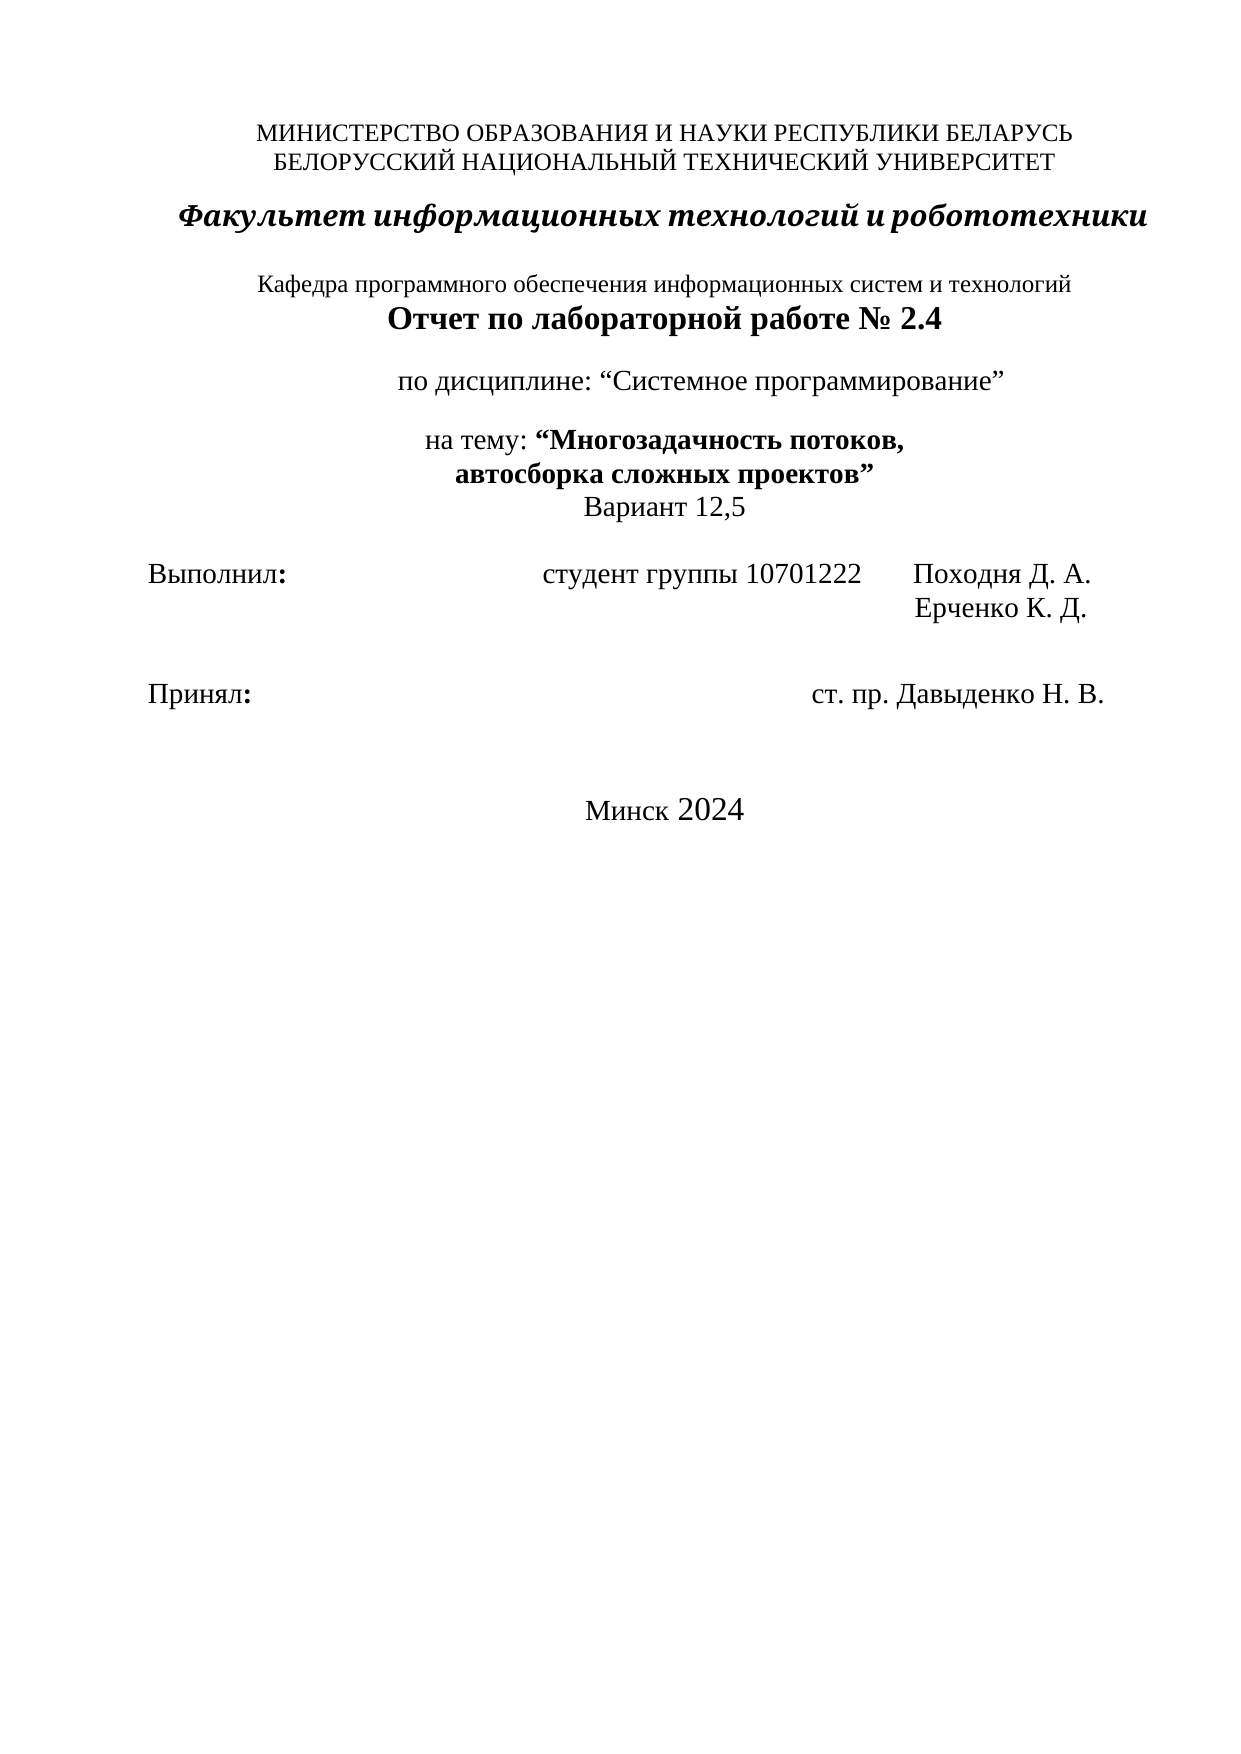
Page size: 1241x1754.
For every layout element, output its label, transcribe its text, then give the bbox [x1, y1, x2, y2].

text Кафедра программного обеспечения информационных систем и технологий [148, 269, 1181, 298]
text МИНИСТЕРСТВО ОБРАЗОВАНИЯ И НАУКИ РЕСПУБЛИКИ БЕЛАРУСЬ [148, 118, 1181, 147]
text Выполнил: студент группы 10701222 Походня Д. А. [148, 557, 1181, 590]
text Вариант 12,5 [148, 489, 1181, 523]
text Ерченко К. Д. [148, 590, 1181, 624]
text Отчет по лабораторной работе № 2.4 [148, 298, 1181, 336]
text на тему: “Многозадачность потоков, [148, 422, 1181, 456]
text Принял: ст. пр. Давыденко Н. В. [148, 676, 1181, 710]
text Минск 2024 [148, 789, 1181, 827]
text по дисциплине: “Системное программирование” [148, 363, 1240, 396]
text автосборка сложных проектов” [148, 456, 1181, 489]
subtitle Факультет информационных технологий и робототехники [148, 201, 1181, 234]
text БЕЛОРУССКИЙ НАЦИОНАЛЬНЫЙ ТЕХНИЧЕСКИЙ УНИВЕРСИТЕТ [148, 147, 1181, 176]
